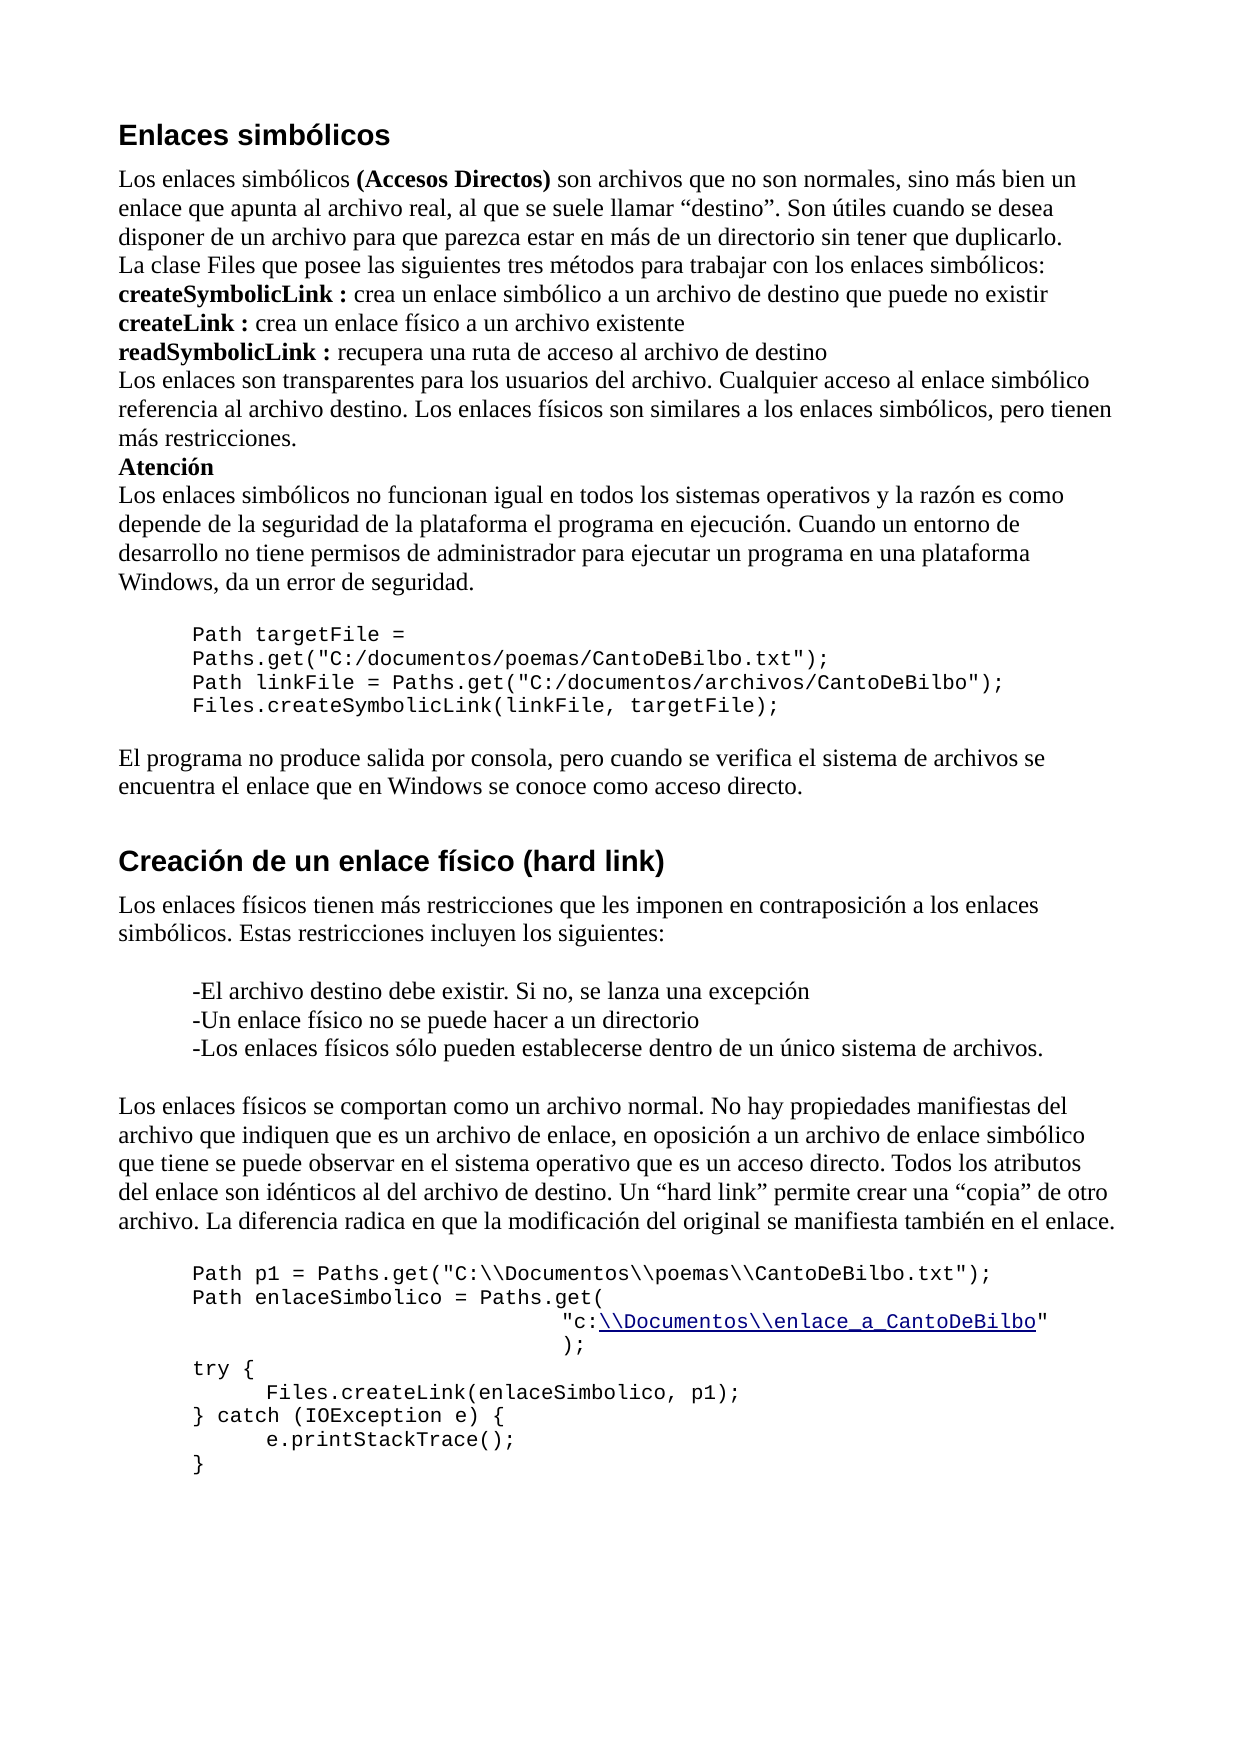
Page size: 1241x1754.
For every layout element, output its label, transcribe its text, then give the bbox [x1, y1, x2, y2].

text Files.createSymbolicLink(linkFile, targetFile); [118, 695, 1122, 719]
text readSymbolicLink : recupera una ruta de acceso al archivo de destino [118, 337, 1122, 366]
subtitle Enlaces simbólicos [118, 118, 1122, 152]
text referencia al archivo destino. Los enlaces físicos son similares a los enlaces simbólicos, pero tienen [118, 394, 1122, 423]
text desarrollo no tiene permisos de administrador para ejecutar un programa en una plataforma [118, 538, 1122, 567]
text "c:\\Documentos\\enlace_a_CantoDeBilbo" [118, 1311, 1122, 1334]
text encuentra el enlace que en Windows se conoce como acceso directo. [118, 771, 1122, 800]
text depende de la seguridad de la plataforma el programa en ejecución. Cuando un entorno de [118, 509, 1122, 538]
text Files.createLink(enlaceSimbolico, p1); [118, 1382, 1122, 1405]
text createLink : crea un enlace físico a un archivo existente [118, 308, 1122, 337]
text Path targetFile = [118, 624, 1122, 648]
text que tiene se puede observar en el sistema operativo que es un acceso directo. Todos los atributos [118, 1148, 1122, 1177]
text ); [118, 1334, 1122, 1358]
text e.printStackTrace(); [118, 1429, 1122, 1453]
text } catch (IOException e) { [118, 1405, 1122, 1429]
text Los enlaces físicos se comportan como un archivo normal. No hay propiedades manifiestas del [118, 1091, 1122, 1120]
text Windows, da un error de seguridad. [118, 567, 1122, 596]
text Los enlaces son transparentes para los usuarios del archivo. Cualquier acceso al enlace simbólico [118, 366, 1122, 394]
text Paths.get("C:/documentos/poemas/CantoDeBilbo.txt"); [118, 648, 1122, 672]
text más restricciones. [118, 423, 1122, 452]
text del enlace son idénticos al del archivo de destino. Un “hard link” permite crear una “copia” de otro [118, 1177, 1122, 1206]
text Los enlaces simbólicos no funcionan igual en todos los sistemas operativos y la razón es como [118, 481, 1122, 509]
text } [118, 1453, 1122, 1476]
text La clase Files que posee las siguientes tres métodos para trabajar con los enlaces simbólicos: [118, 251, 1122, 279]
text Los enlaces simbólicos (Accesos Directos) son archivos que no son normales, sino más bien un enlace que apunta al archivo real, al que se suele llamar “destino”. Son útiles cuando se desea disponer de un archivo para que parezca estar en más de un directorio sin tener que duplicarlo. [118, 164, 1122, 251]
text Path linkFile = Paths.get("C:/documentos/archivos/CantoDeBilbo"); [118, 672, 1122, 695]
subtitle Creación de un enlace físico (hard link) [118, 843, 1122, 877]
text -Un enlace físico no se puede hacer a un directorio [118, 1005, 1122, 1033]
text Path p1 = Paths.get("C:\\Documentos\\poemas\\CantoDeBilbo.txt"); [118, 1263, 1122, 1287]
text archivo que indiquen que es un archivo de enlace, en oposición a un archivo de enlace simbólico [118, 1120, 1122, 1148]
text El programa no produce salida por consola, pero cuando se verifica el sistema de archivos se [118, 743, 1122, 771]
text -El archivo destino debe existir. Si no, se lanza una excepción [118, 976, 1122, 1005]
text try { [118, 1358, 1122, 1382]
text simbólicos. Estas restricciones incluyen los siguientes: [118, 918, 1122, 947]
text -Los enlaces físicos sólo pueden establecerse dentro de un único sistema de archivos. [118, 1033, 1122, 1062]
text Path enlaceSimbolico = Paths.get( [118, 1287, 1122, 1311]
text archivo. La diferencia radica en que la modificación del original se manifiesta también en el enlace. [118, 1206, 1122, 1235]
text Atención [118, 452, 1122, 481]
text createSymbolicLink : crea un enlace simbólico a un archivo de destino que puede no existir [118, 279, 1122, 308]
text Los enlaces físicos tienen más restricciones que les imponen en contraposición a los enlaces [118, 890, 1122, 918]
